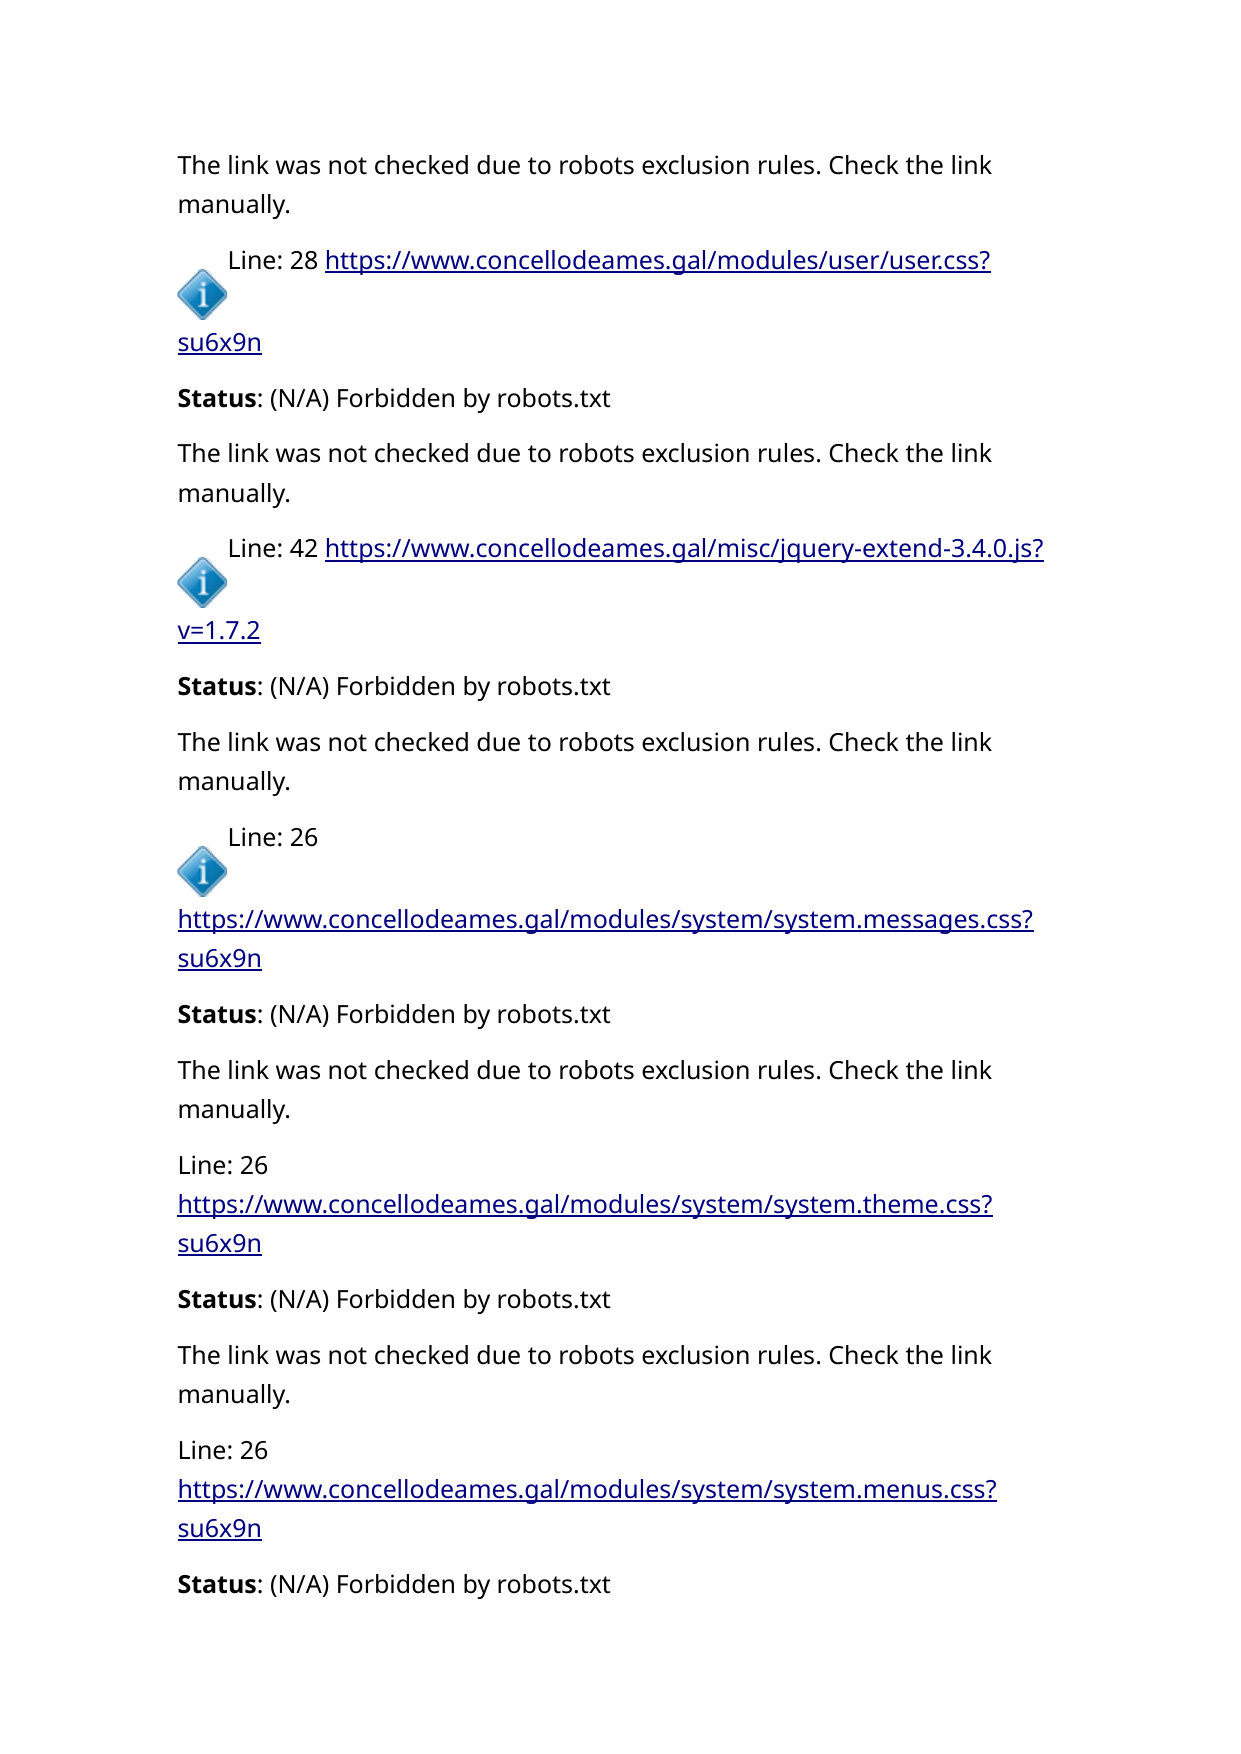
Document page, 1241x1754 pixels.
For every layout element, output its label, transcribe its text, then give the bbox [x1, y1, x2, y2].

text Line: 26 https://www.concellodeames.gal/modules/system/system.menus.css?su6x9n [177, 1432, 1063, 1545]
text The link was not checked due to robots exclusion rules. Check the link manually. [177, 725, 1063, 798]
text The link was not checked due to robots exclusion rules. Check the link manually. [177, 436, 1063, 509]
text Line: 42 https://www.concellodeames.gal/misc/jquery-extend-3.4.0.js?v=1.7.2 [177, 531, 1063, 647]
text Line: 26 https://www.concellodeames.gal/modules/system/system.messages.css?su6x9n [177, 820, 1063, 975]
text Status: (N/A) Forbidden by robots.txt [177, 1567, 1063, 1601]
text The link was not checked due to robots exclusion rules. Check the link manually. [177, 1052, 1063, 1126]
text Status: (N/A) Forbidden by robots.txt [177, 997, 1063, 1031]
text Line: 28 https://www.concellodeames.gal/modules/user/user.css?su6x9n [177, 243, 1063, 358]
text The link was not checked due to robots exclusion rules. Check the link manually. [177, 1337, 1063, 1411]
text Status: (N/A) Forbidden by robots.txt [177, 380, 1063, 414]
text Line: 26 https://www.concellodeames.gal/modules/system/system.theme.css?su6x9n [177, 1147, 1063, 1260]
text Status: (N/A) Forbidden by robots.txt [177, 669, 1063, 703]
text Status: (N/A) Forbidden by robots.txt [177, 1282, 1063, 1316]
text The link was not checked due to robots exclusion rules. Check the link manually. [177, 148, 1063, 221]
